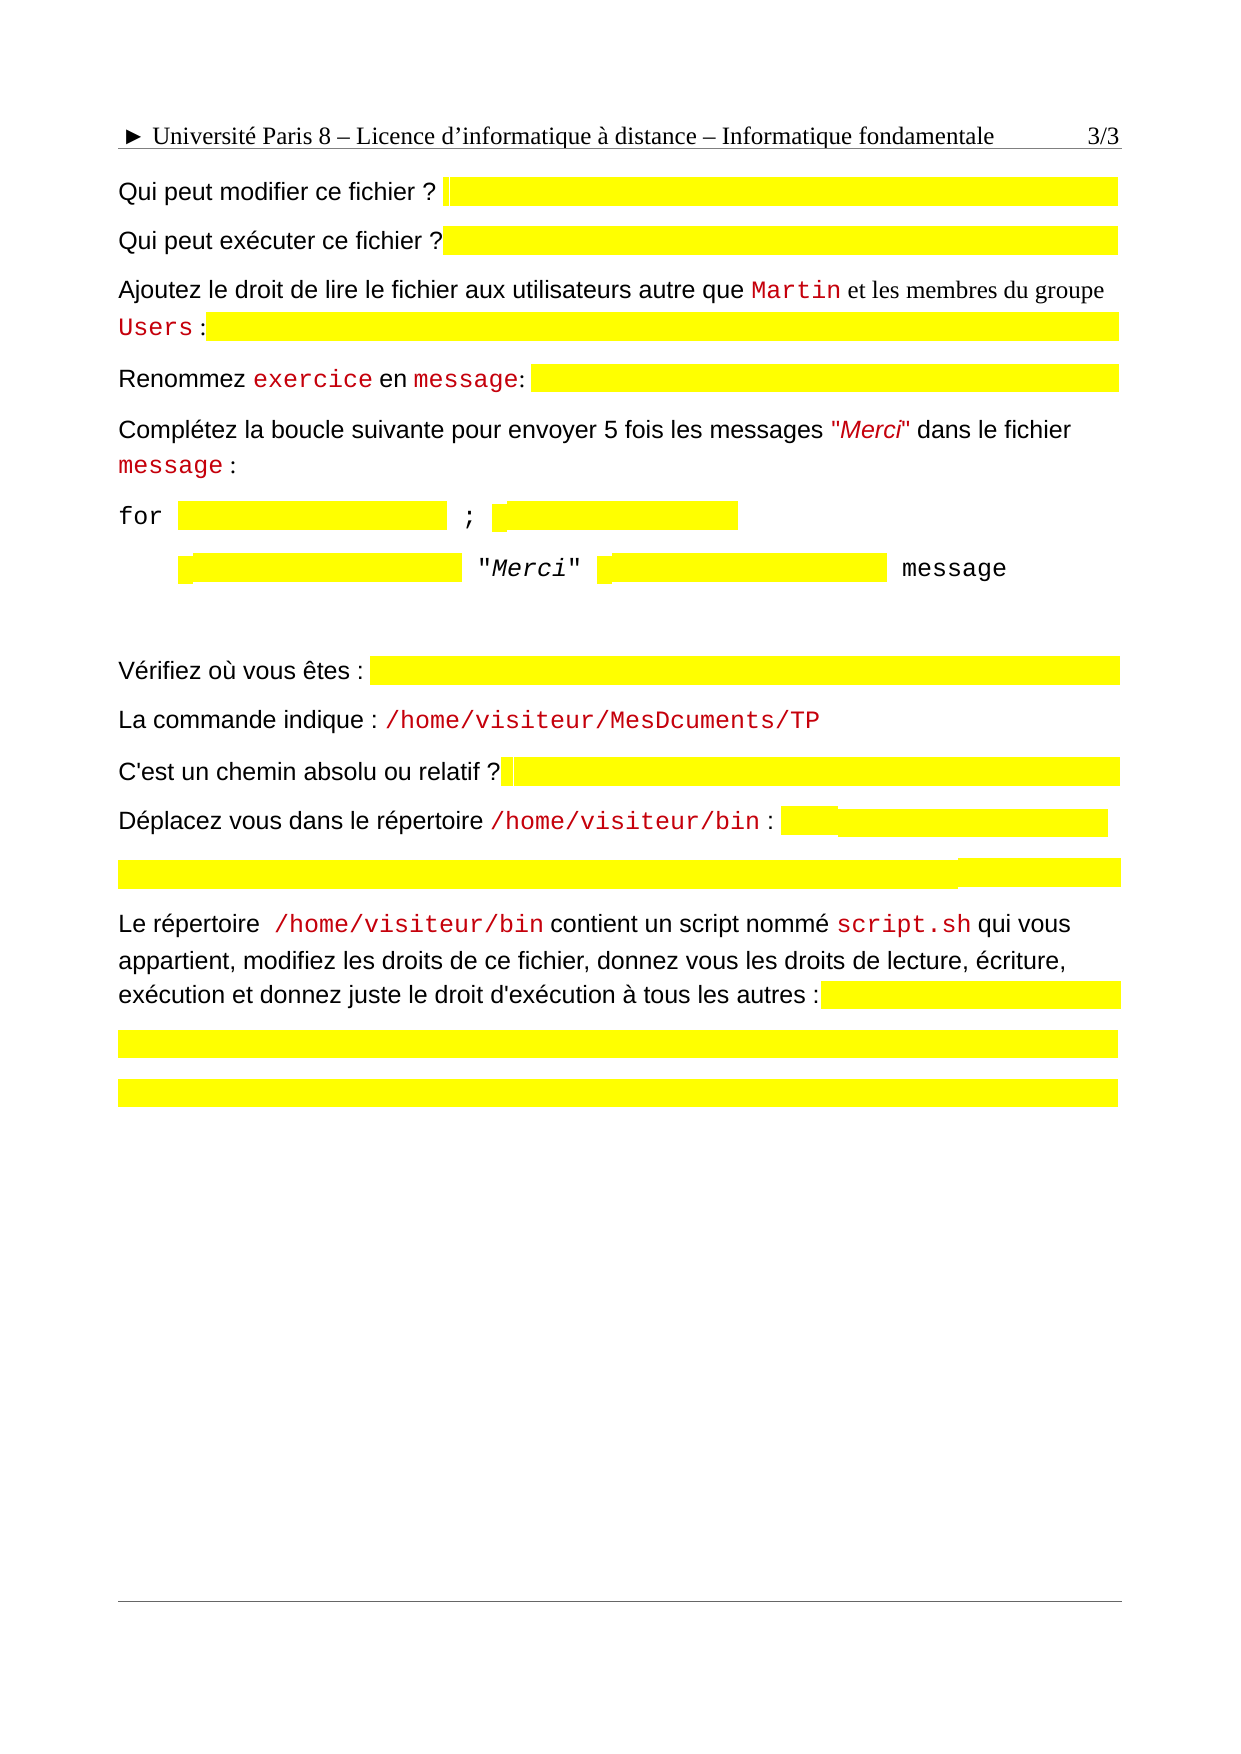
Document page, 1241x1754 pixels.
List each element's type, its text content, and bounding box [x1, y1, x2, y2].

text Complétez la boucle suivante pour envoyer 5 fois les messages "Merci" dans le fichier message : [118, 415, 1122, 481]
text Déplacez vous dans le répertoire /home/visiteur/bin : [118, 806, 1122, 837]
text Qui peut exécuter ce fichier ? [118, 226, 1122, 255]
text C'est un chemin absolu ou relatif ? [118, 757, 1122, 786]
text Ajoutez le droit de lire le fichier aux utilisateurs autre que Martin et les membres du groupe Users : [118, 275, 1122, 343]
text La commande indique : /home/visiteur/MesDcuments/TP [118, 705, 1122, 736]
text "Merci" message [118, 553, 1122, 584]
text Le répertoire /home/visiteur/bin contient un script nommé script.sh qui vous appartient, modifiez les droits de ce fichier, donnez vous les droits de lecture, écriture, exécution et donnez juste le droit d'exécution à tous les autres : [118, 909, 1122, 1009]
text Qui peut modifier ce fichier ? [118, 177, 1122, 206]
text for ; [118, 501, 1122, 532]
text Vérifiez où vous êtes : [118, 656, 1122, 685]
text Renommez exercice en message: [118, 364, 1122, 394]
